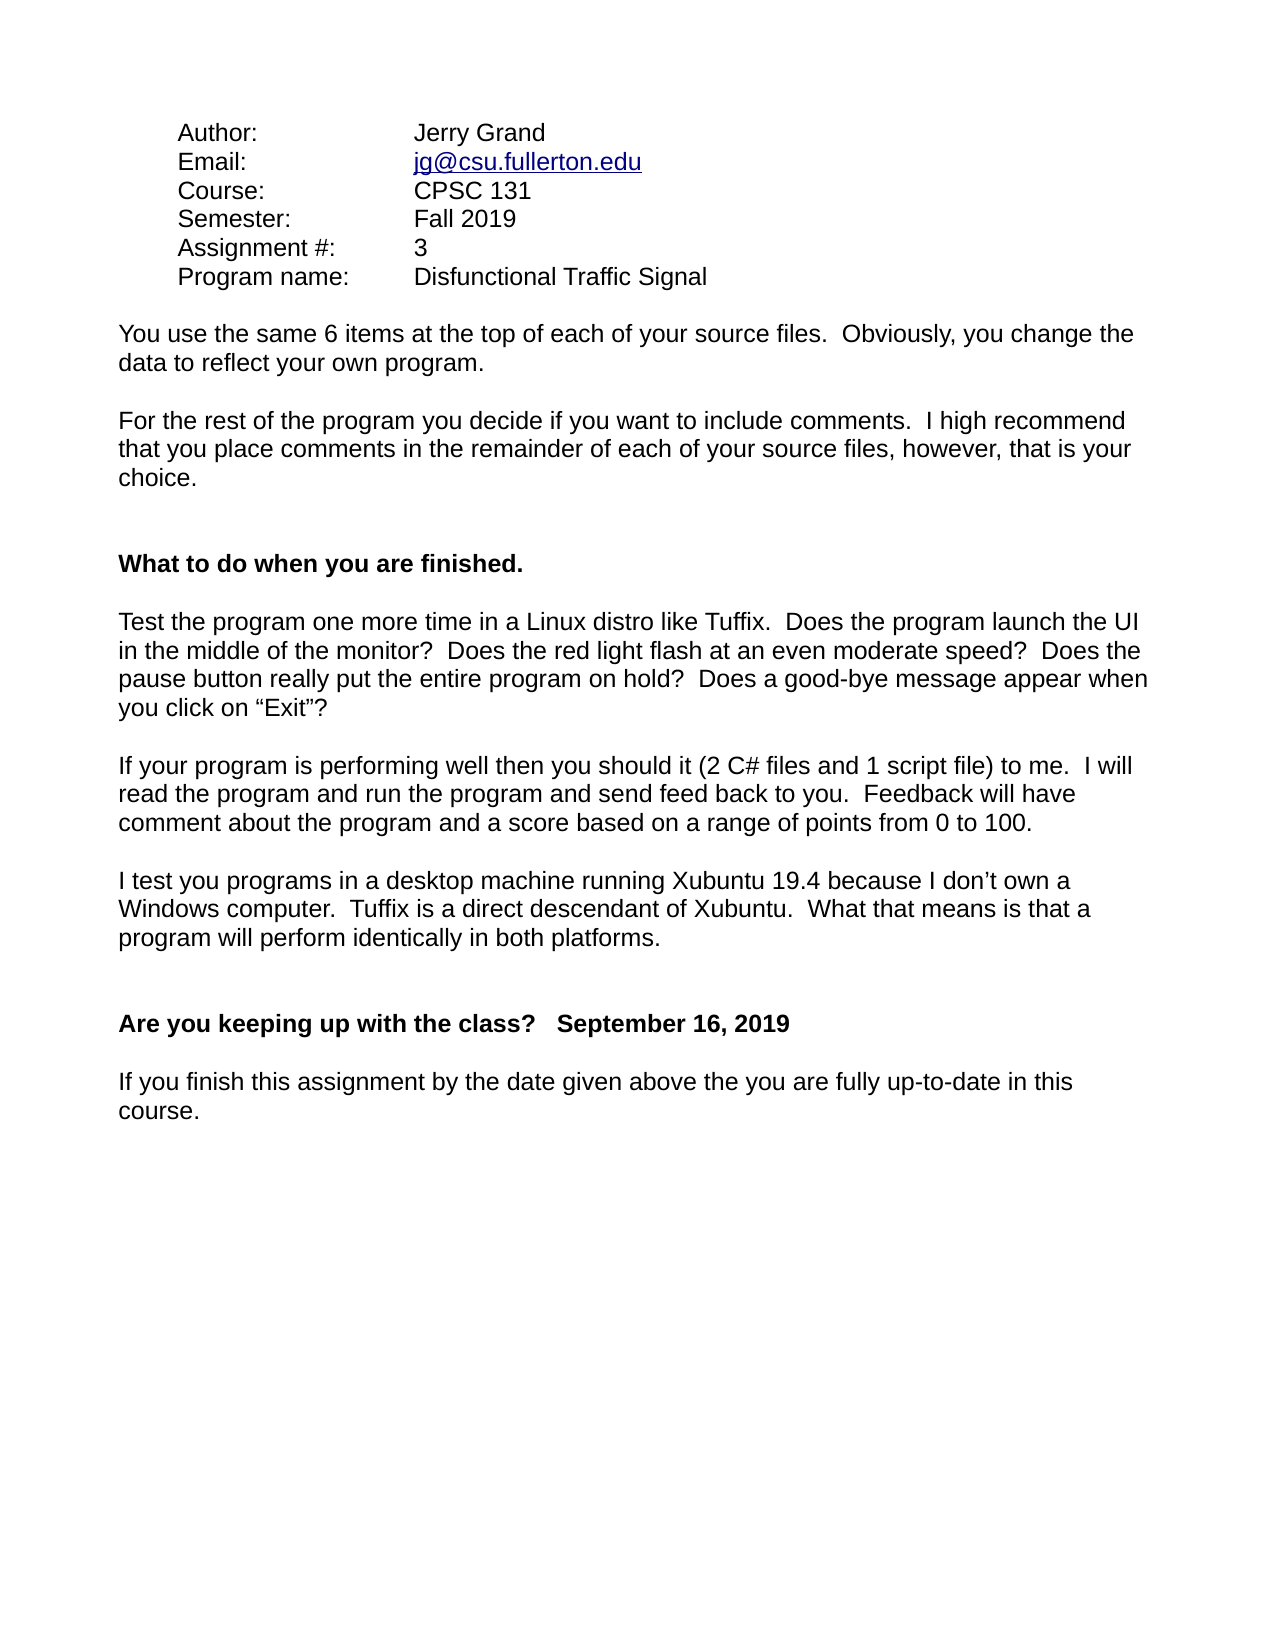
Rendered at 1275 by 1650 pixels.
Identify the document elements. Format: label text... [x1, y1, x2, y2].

text Email: jg@csu.fullerton.edu [118, 147, 1157, 176]
text For the rest of the program you decide if you want to include comments. I high recommend that you place comments in the remainder of each of your source files, however, that is your choice. [118, 406, 1157, 492]
text If your program is performing well then you should it (2 C# files and 1 script file) to me. I will read the program and run the program and send feed back to you. Feedback will have comment about the program and a score based on a range of points from 0 to 100. [118, 751, 1157, 837]
text Assignment #: 3 [118, 233, 1157, 262]
text What to do when you are finished. [118, 549, 1157, 578]
text You use the same 6 items at the top of each of your source files. Obviously, you change the data to reflect your own program. [118, 319, 1157, 377]
text Author: Jerry Grand [118, 118, 1157, 147]
text Semester: Fall 2019 [118, 204, 1157, 233]
text Program name: Disfunctional Traffic Signal [118, 262, 1157, 291]
text If you finish this assignment by the date given above the you are fully up-to-date in this course. [118, 1067, 1157, 1124]
text Test the program one more time in a Linux distro like Tuffix. Does the program launch the UI in the middle of the monitor? Does the red light flash at an even moderate speed? Does the pause button really put the entire program on hold? Does a good-bye message appear when you click on “Exit”? [118, 607, 1157, 722]
text Are you keeping up with the class? September 16, 2019 [118, 1009, 1157, 1038]
text Course: CPSC 131 [118, 176, 1157, 204]
text I test you programs in a desktop machine running Xubuntu 19.4 because I don’t own a Windows computer. Tuffix is a direct descendant of Xubuntu. What that means is that a program will perform identically in both platforms. [118, 866, 1157, 952]
